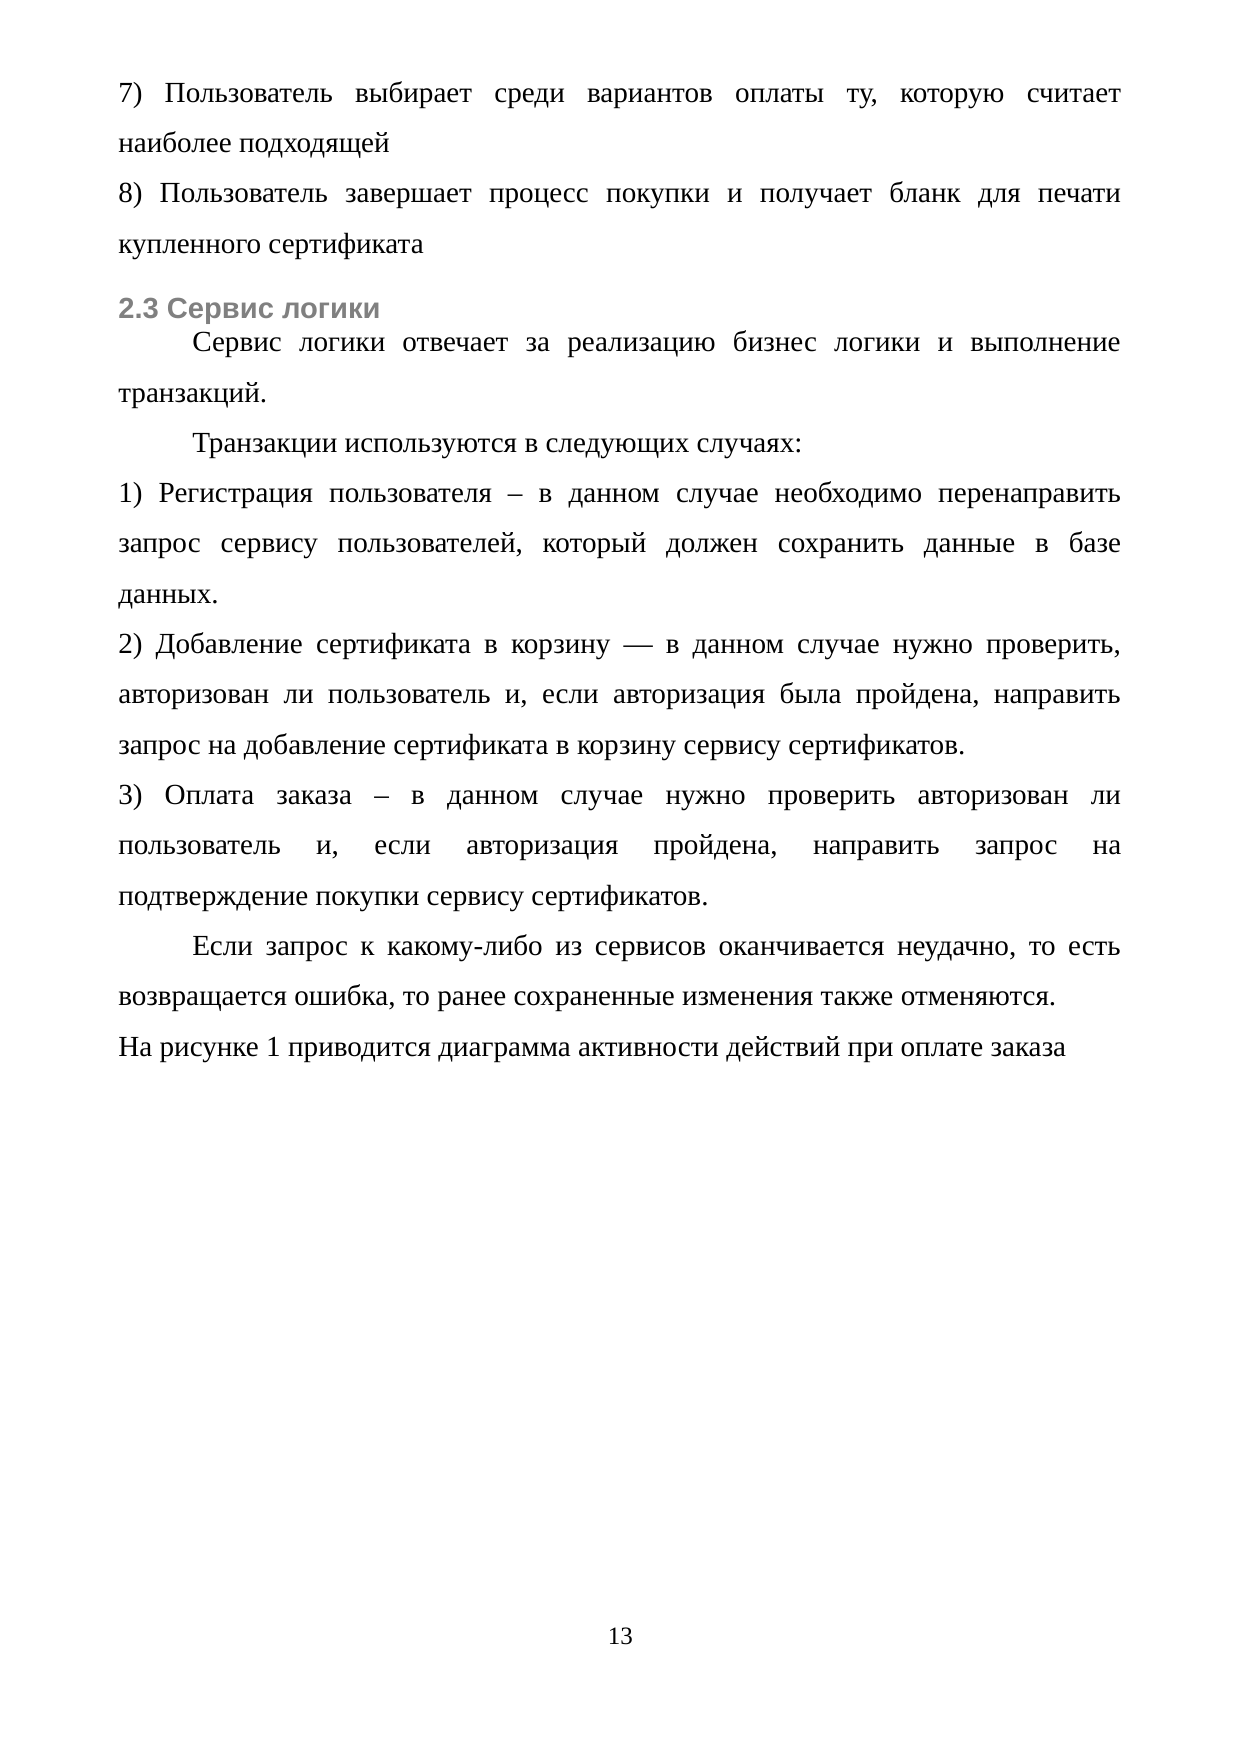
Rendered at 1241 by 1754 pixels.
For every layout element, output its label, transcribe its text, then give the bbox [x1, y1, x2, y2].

text 7) Пользователь выбирает среди вариантов оплаты ту, которую считает наиболее подходящей [118, 75, 1122, 159]
text 1) Регистрация пользователя – в данном случае необходимо перенаправить запрос сервису пользователей, который должен сохранить данные в базе данных. [118, 475, 1122, 609]
text На рисунке 1 приводится диаграмма активности действий при оплате заказа [118, 1029, 1122, 1062]
text 2) Добавление сертификата в корзину — в данном случае нужно проверить, авторизован ли пользователь и, если авторизация была пройдена, направить запрос на добавление сертификата в корзину сервису сертификатов. [118, 626, 1122, 760]
text Если запрос к какому-либо из сервисов оканчивается неудачно, то есть возвращается ошибка, то ранее сохраненные изменения также отменяются. [118, 928, 1122, 1012]
text 3) Оплата заказа – в данном случае нужно проверить авторизован ли пользователь и, если авторизация пройдена, направить запрос на подтверждение покупки сервису сертификатов. [118, 777, 1122, 911]
text Транзакции используются в следующих случаях: [118, 425, 1122, 458]
text 8) Пользователь завершает процесс покупки и получает бланк для печати купленного сертификата [118, 176, 1122, 259]
subtitle 2.3 Сервис логики [118, 291, 1122, 324]
text Сервис логики отвечает за реализацию бизнес логики и выполнение транзакций. [118, 324, 1122, 408]
